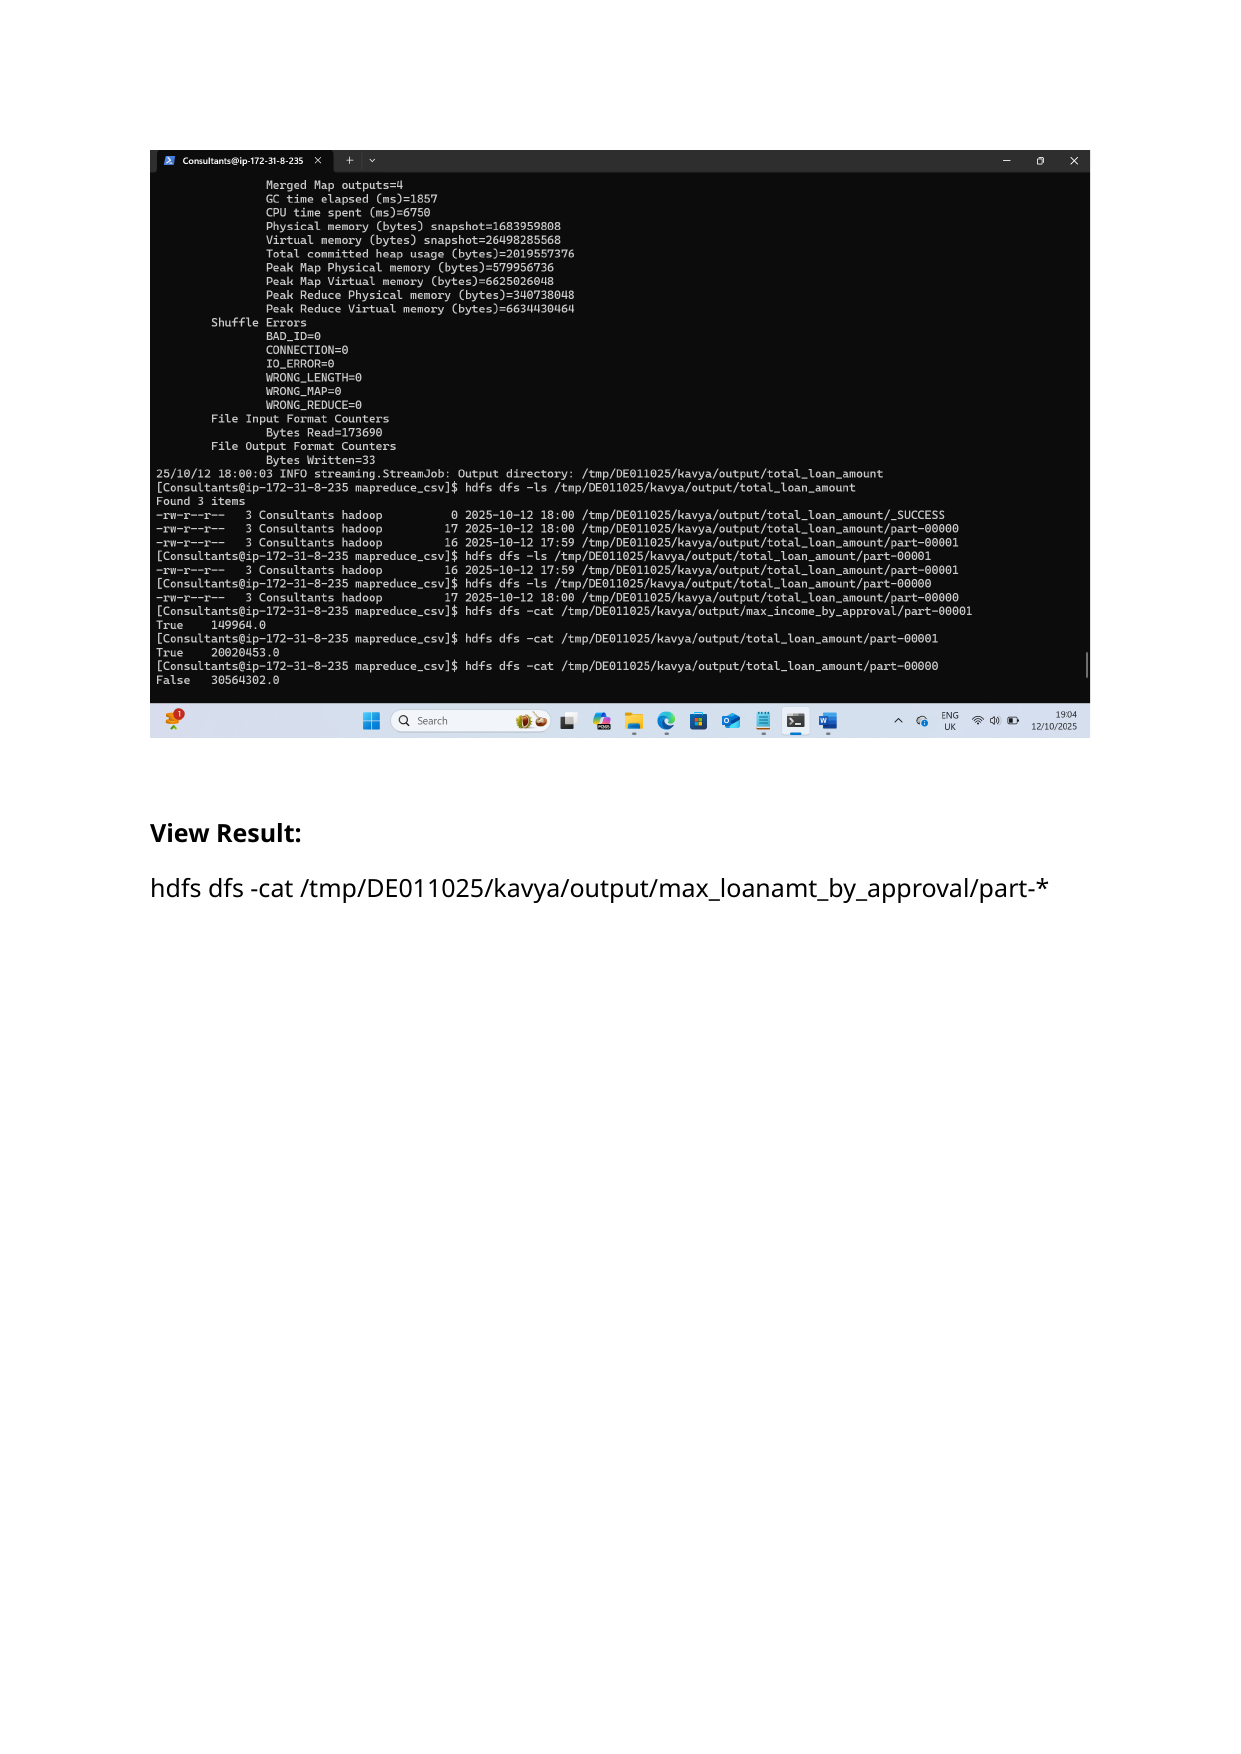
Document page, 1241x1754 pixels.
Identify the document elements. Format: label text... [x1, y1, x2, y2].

text View Result: [150, 815, 1090, 849]
text hdfs dfs -cat /tmp/DE011025/kavya/output/max_loanamt_by_approval/part-* [150, 871, 1090, 905]
